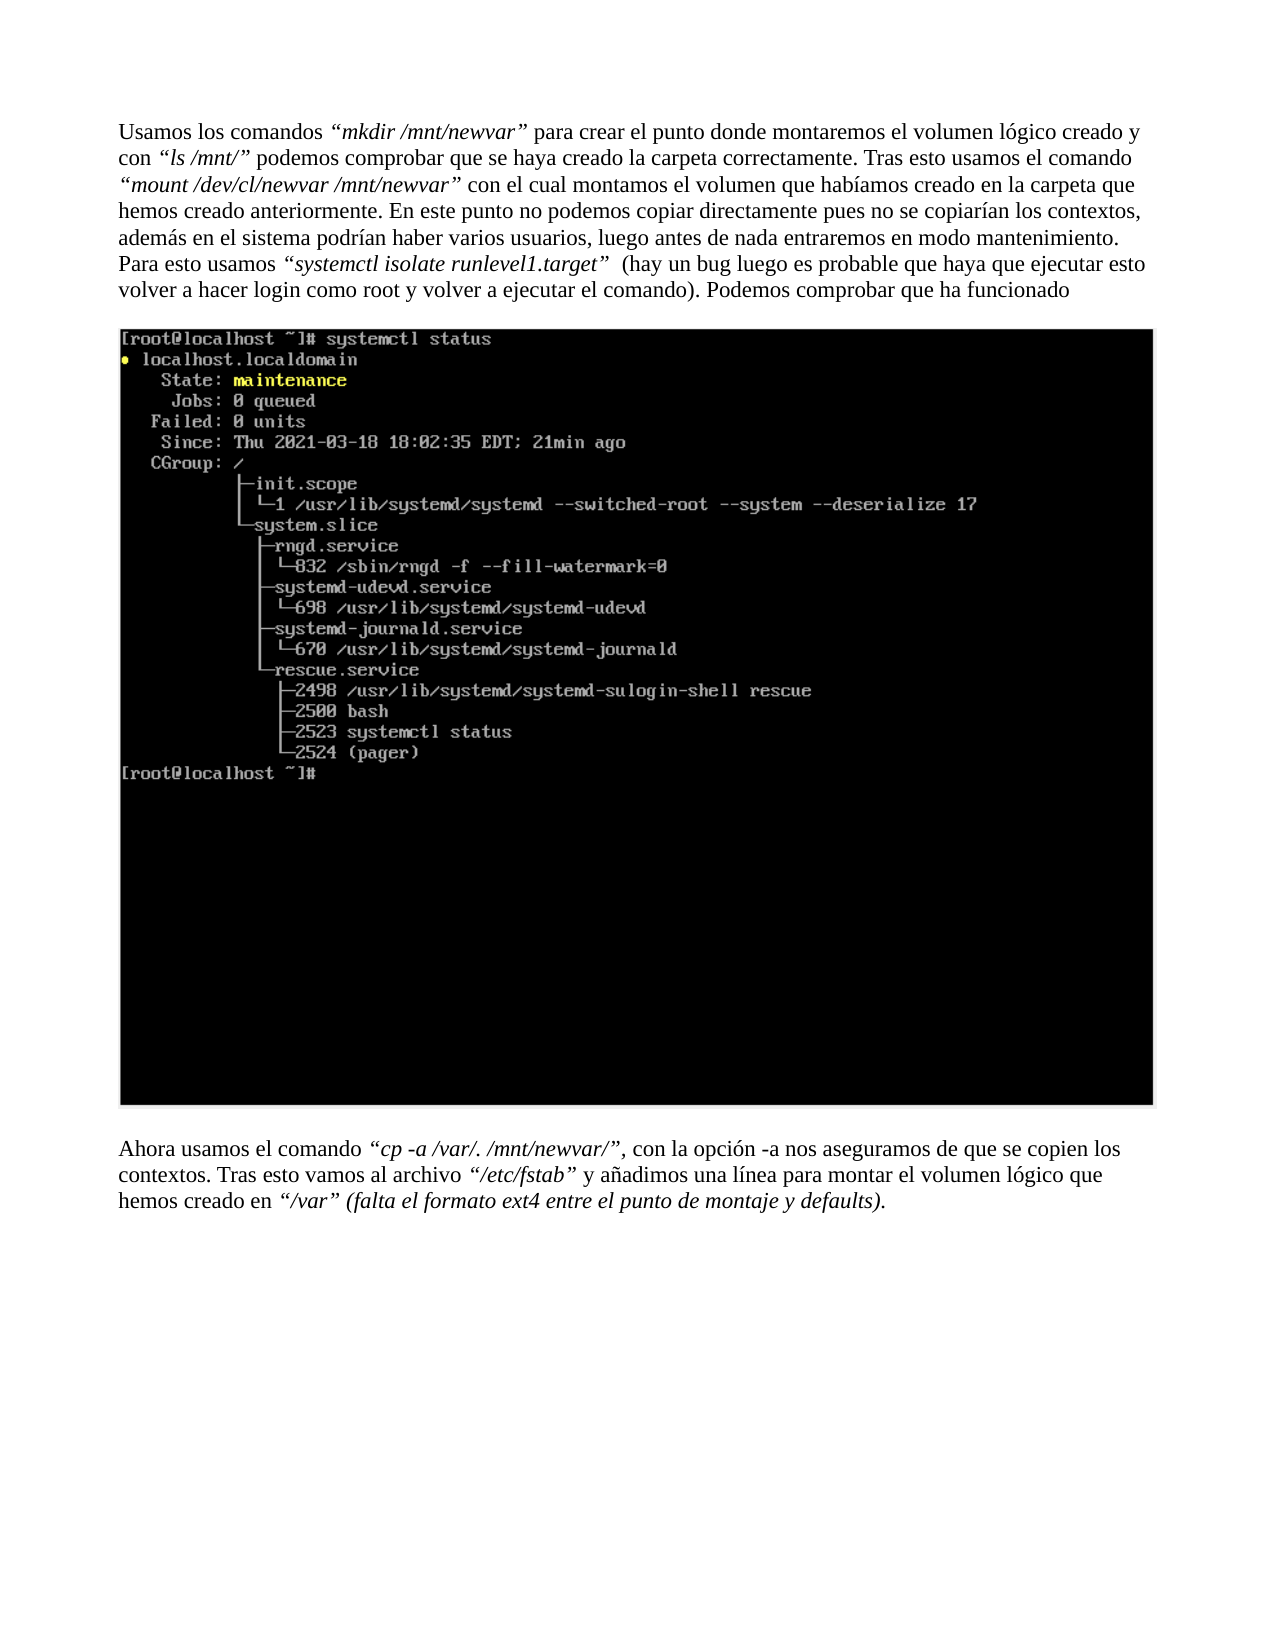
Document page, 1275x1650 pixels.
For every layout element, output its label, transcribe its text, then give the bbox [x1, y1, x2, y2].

text Usamos los comandos “mkdir /mnt/newvar” para crear el punto donde montaremos el volumen lógico creado y con “ls /mnt/” podemos comprobar que se haya creado la carpeta correctamente. Tras esto usamos el comando “mount /dev/cl/newvar /mnt/newvar” con el cual montamos el volumen que habíamos creado en la carpeta que hemos creado anteriormente. En este punto no podemos copiar directamente pues no se copiarían los contextos, además en el sistema podrían haber varios usuarios, luego antes de nada entraremos en modo mantenimiento. Para esto usamos “systemctl isolate runlevel1.target” (hay un bug luego es probable que haya que ejecutar esto volver a hacer login como root y volver a ejecutar el comando). Podemos comprobar que ha funcionado [118, 118, 1157, 303]
text Ahora usamos el comando “cp -a /var/. /mnt/newvar/”, con la opción -a nos aseguramos de que se copien los contextos. Tras esto vamos al archivo “/etc/fstab” y añadimos una línea para montar el volumen lógico que hemos creado en “/var” (falta el formato ext4 entre el punto de montaje y defaults). [118, 1135, 1157, 1214]
picture [118, 328, 1157, 1109]
